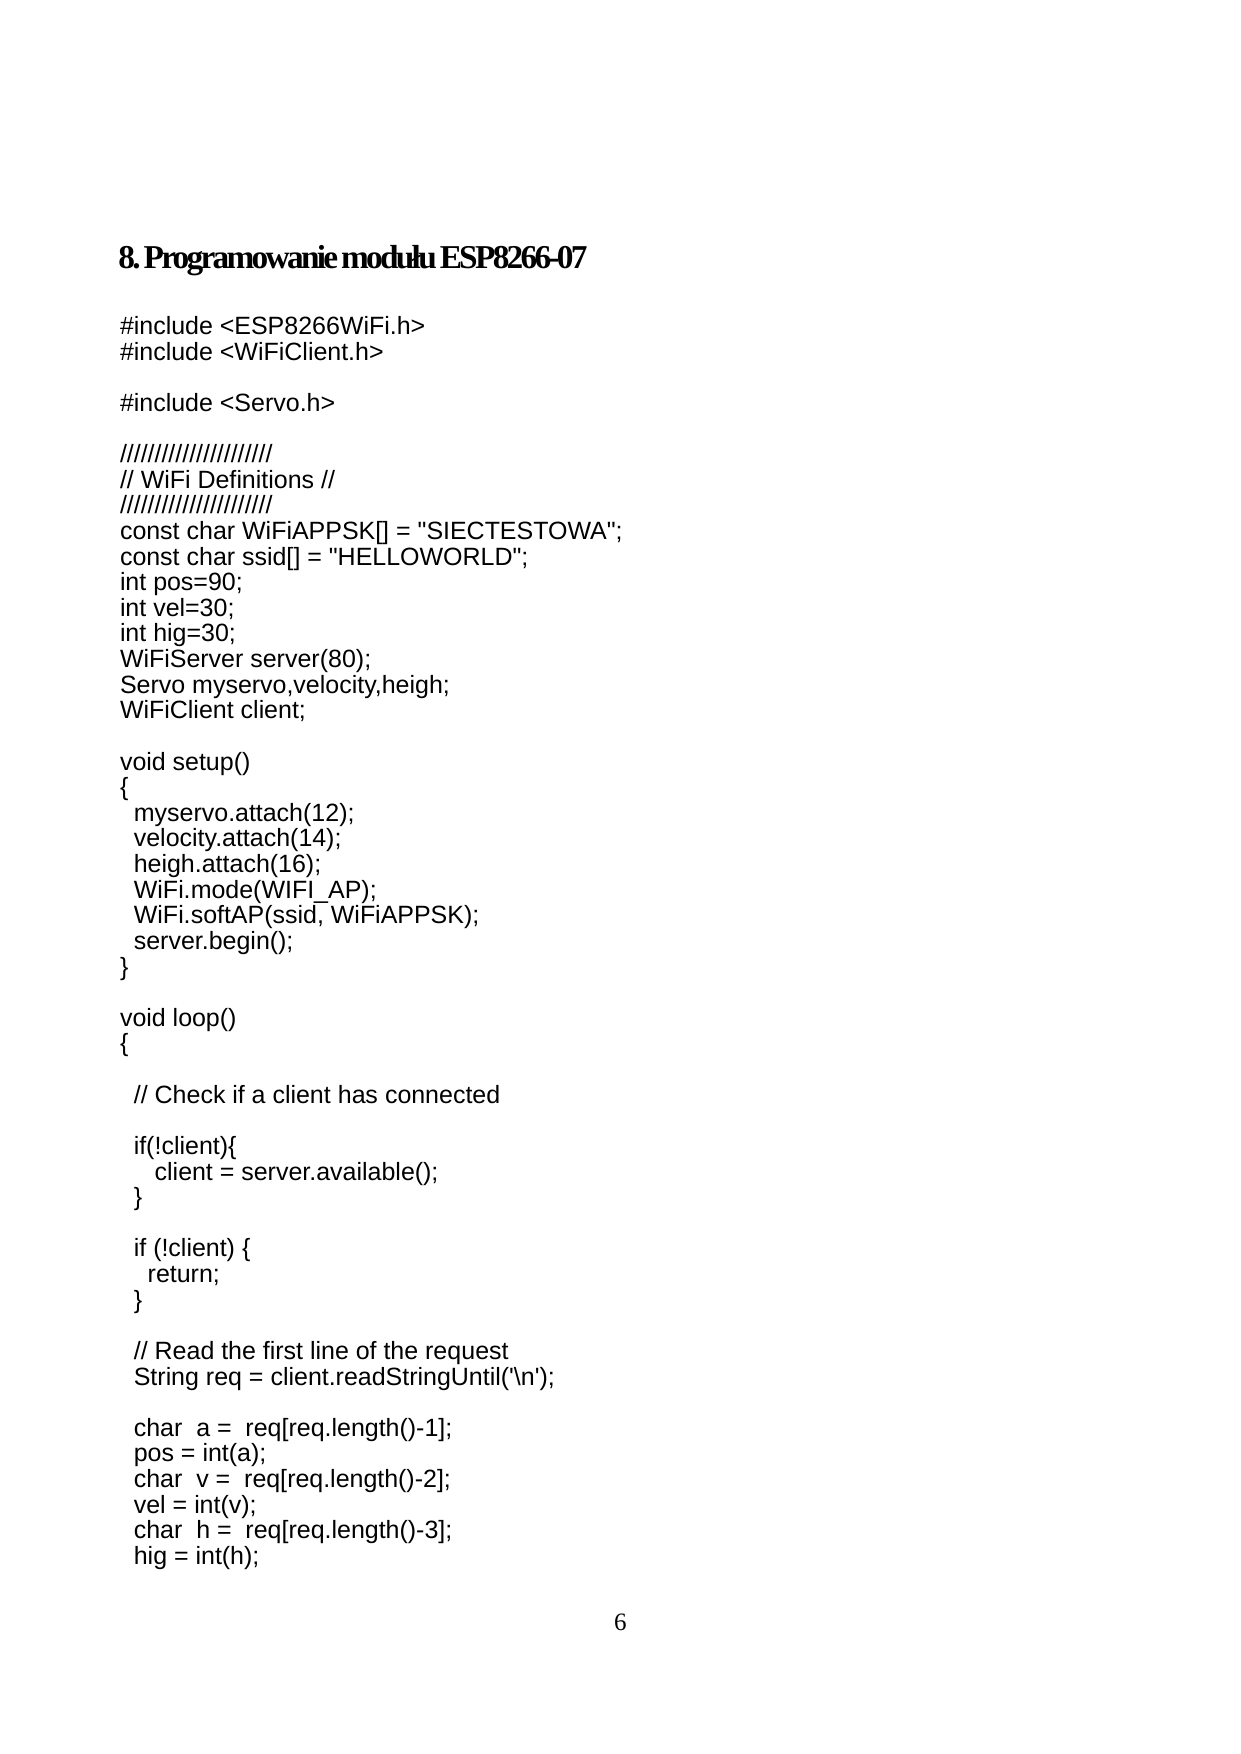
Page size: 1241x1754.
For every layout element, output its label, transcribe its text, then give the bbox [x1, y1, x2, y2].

text int vel=30; [120, 596, 663, 621]
text void setup() [120, 749, 663, 775]
text WiFiServer server(80); [120, 647, 663, 673]
text Servo myservo,velocity,heigh; [120, 673, 663, 698]
text pos = int(a); [120, 1441, 663, 1467]
text char v = req[req.length()-2]; [120, 1467, 663, 1493]
text WiFi.softAP(ssid, WiFiAPPSK); [120, 903, 663, 929]
text } [120, 954, 663, 980]
text client = server.available(); [120, 1159, 663, 1185]
text // Check if a client has connected [120, 1083, 663, 1108]
text heigh.attach(16); [120, 852, 663, 878]
text vel = int(v); [120, 1493, 663, 1518]
text char a = req[req.length()-1]; [120, 1416, 663, 1441]
text void loop() [120, 1006, 663, 1031]
text ////////////////////// [120, 493, 663, 519]
text if (!client) { [120, 1236, 663, 1262]
text { [120, 775, 663, 801]
text #include <Servo.h> [120, 391, 663, 416]
text if(!client){ [120, 1134, 663, 1159]
text } [120, 1185, 663, 1211]
text char h = req[req.length()-3]; [120, 1518, 663, 1544]
text #include <WiFiClient.h> [120, 339, 663, 365]
text const char ssid[] = "HELLOWORLD"; [120, 544, 663, 570]
text #include <ESP8266WiFi.h> [120, 314, 663, 339]
text { [120, 1031, 663, 1057]
text int pos=90; [120, 570, 663, 596]
text } [120, 1288, 663, 1313]
text myservo.attach(12); [120, 801, 663, 826]
text velocity.attach(14); [120, 826, 663, 852]
text return; [120, 1262, 663, 1288]
subtitle 8. Programowanie modułu ESP8266-07 [118, 237, 1122, 276]
text server.begin(); [120, 929, 663, 954]
text // WiFi Definitions // [120, 468, 663, 493]
text hig = int(h); [120, 1544, 663, 1569]
text int hig=30; [120, 621, 663, 647]
text WiFi.mode(WIFI_AP); [120, 878, 663, 903]
text const char WiFiAPPSK[] = "SIECTESTOWA"; [120, 519, 663, 544]
text String req = client.readStringUntil('\n'); [120, 1364, 663, 1390]
text ////////////////////// [120, 442, 663, 468]
text WiFiClient client; [120, 698, 663, 724]
text // Read the first line of the request [120, 1339, 663, 1364]
